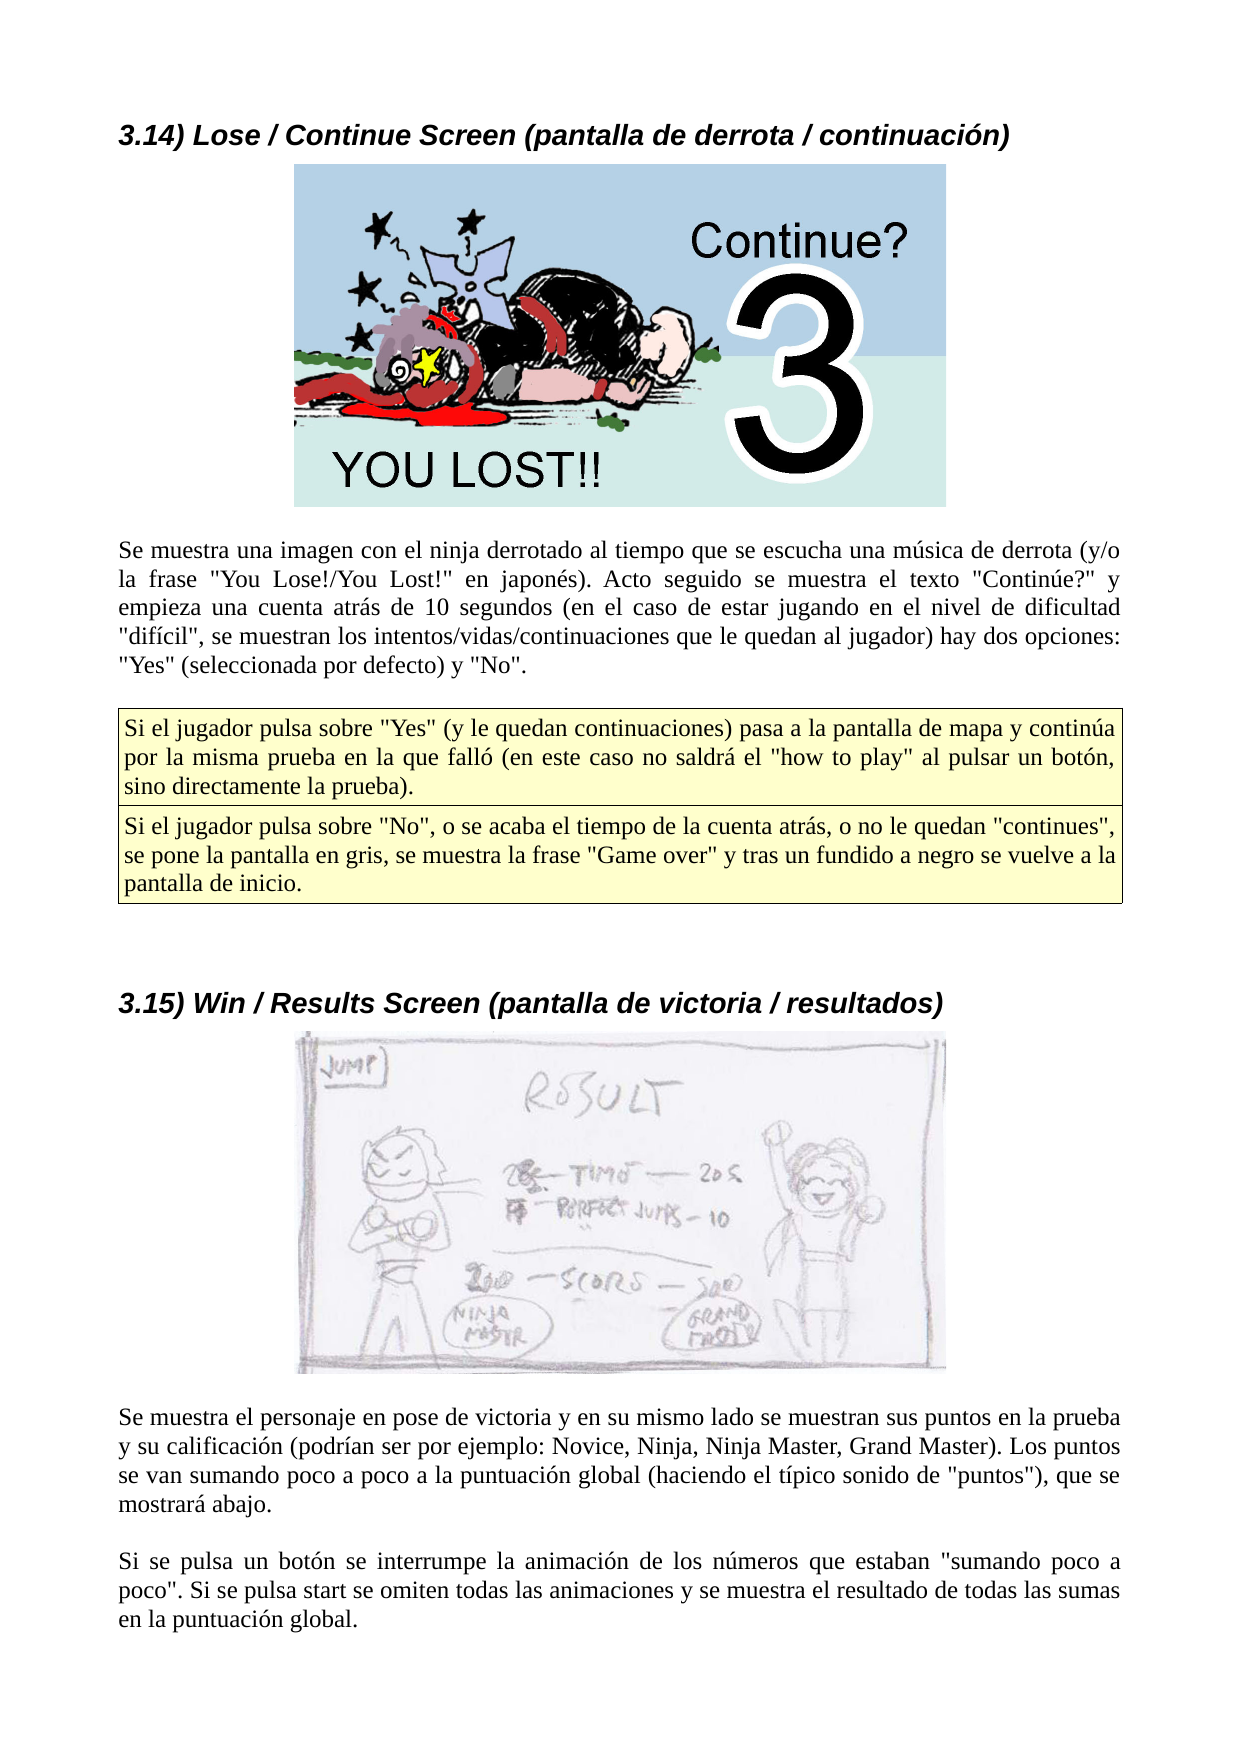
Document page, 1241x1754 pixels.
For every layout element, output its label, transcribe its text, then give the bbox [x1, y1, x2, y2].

table_cell Si el jugador pulsa sobre "No", o se acaba el tiempo de la cuenta atrás, o no le quedan "continues", se pone la pantalla en gris, se muestra la frase "Game over" y tras un fundido a negro se vuelve a la pantalla de inicio. [119, 806, 1122, 903]
picture [294, 1031, 947, 1374]
text Se muestra una imagen con el ninja derrotado al tiempo que se escucha una música de derrota (y/o la frase "You Lose!/You Lost!" en japonés). Acto seguido se muestra el texto "Continúe?" y empieza una cuenta atrás de 10 segundos (en el caso de estar jugando en el nivel de dificultad "difícil", se muestran los intentos/vidas/continuaciones que le quedan al jugador) hay dos opciones: "Yes" (seleccionada por defecto) y "No". [118, 535, 1122, 679]
subtitle 3.15) Win / Results Screen (pantalla de victoria / resultados) [118, 986, 1122, 1019]
picture [294, 164, 947, 507]
text Se muestra el personaje en pose de victoria y en su mismo lado se muestran sus puntos en la prueba y su calificación (podrían ser por ejemplo: Novice, Ninja, Ninja Master, Grand Master). Los puntos se van sumando poco a poco a la puntuación global (haciendo el típico sonido de "puntos"), que se mostrará abajo. [118, 1402, 1122, 1517]
text Si se pulsa un botón se interrumpe la animación de los números que estaban "sumando poco a poco". Si se pulsa start se omiten todas las animaciones y se muestra el resultado de todas las sumas en la puntuación global. [118, 1546, 1122, 1632]
table_header Si el jugador pulsa sobre "Yes" (y le quedan continuaciones) pasa a la pantalla de mapa y continúa por la misma prueba en la que falló (en este caso no saldrá el "how to play" al pulsar un botón, sino directamente la prueba). [119, 709, 1122, 805]
subtitle 3.14) Lose / Continue Screen (pantalla de derrota / continuación) [118, 118, 1122, 152]
